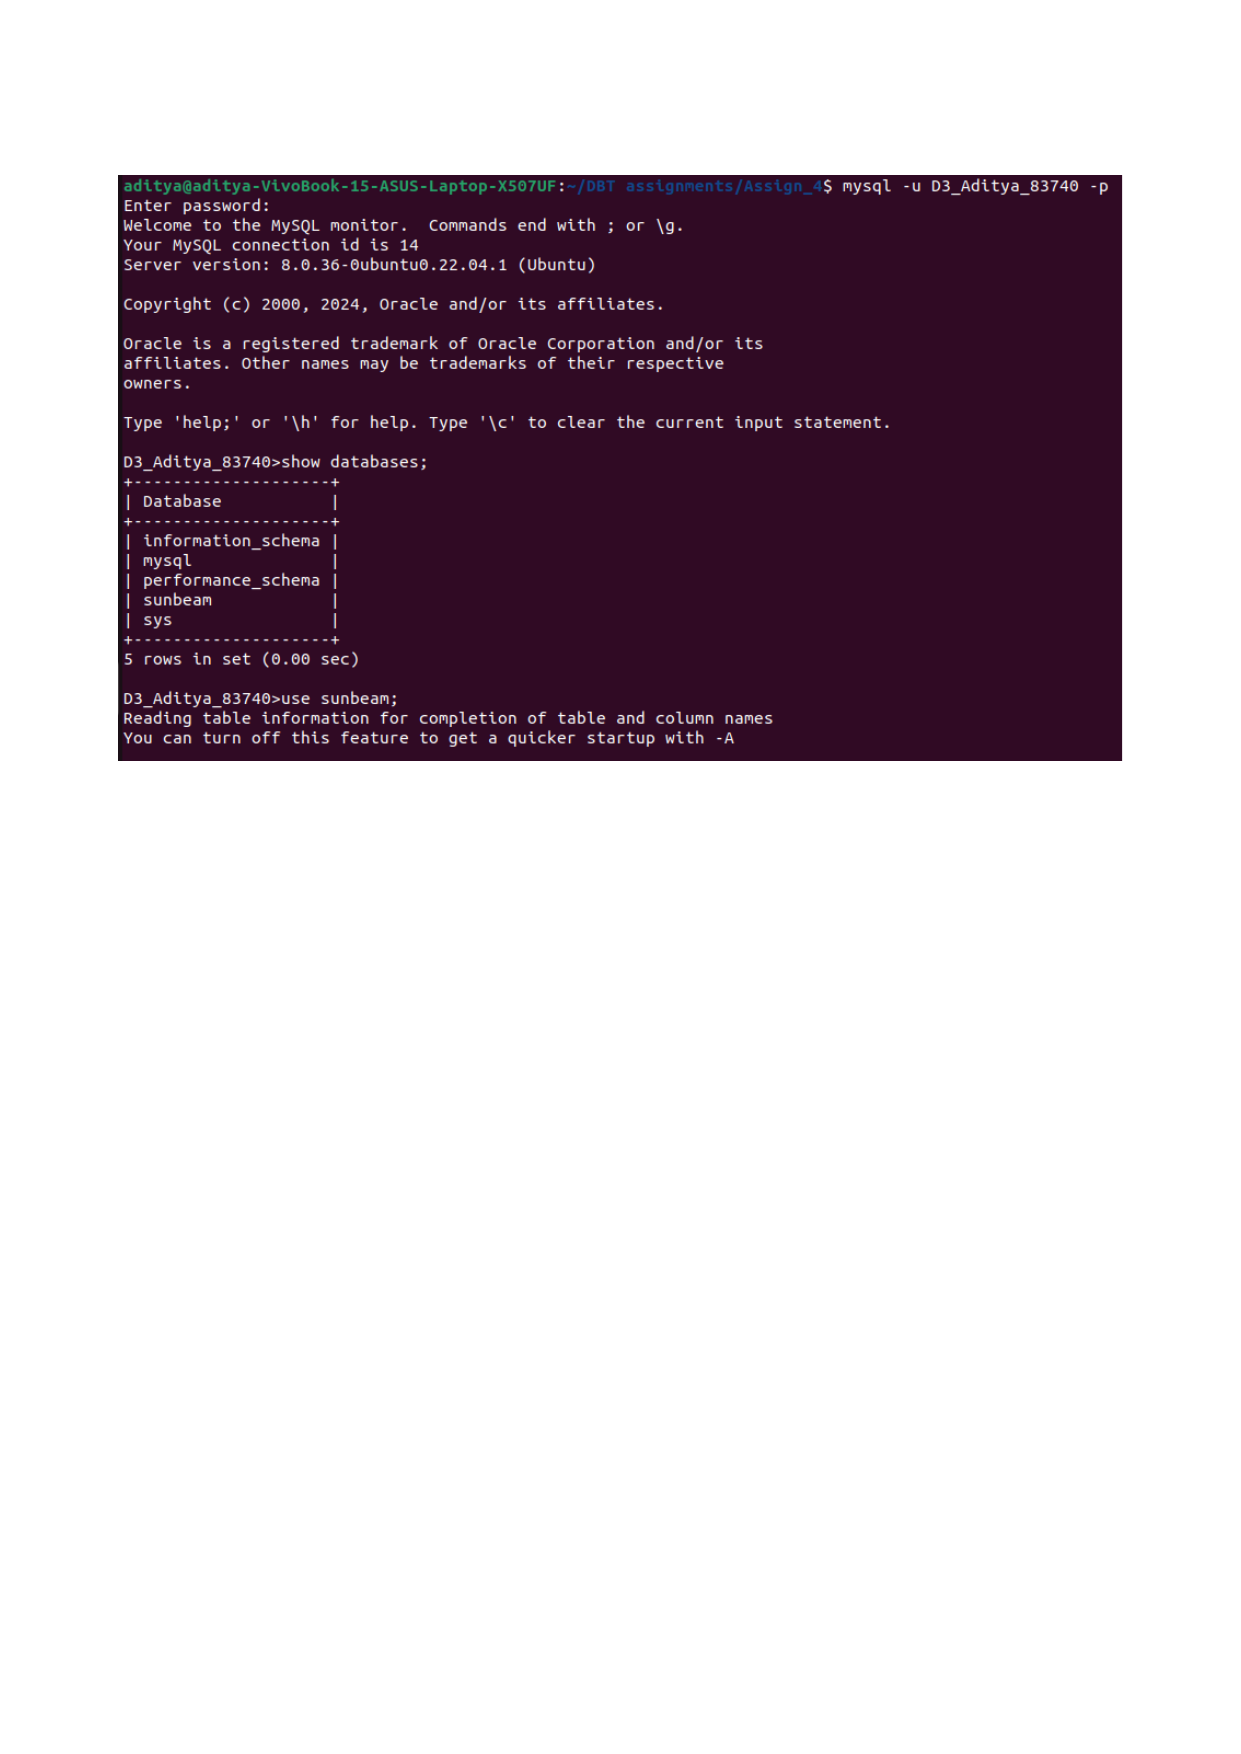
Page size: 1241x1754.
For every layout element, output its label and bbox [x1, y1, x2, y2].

picture [118, 175, 1123, 761]
